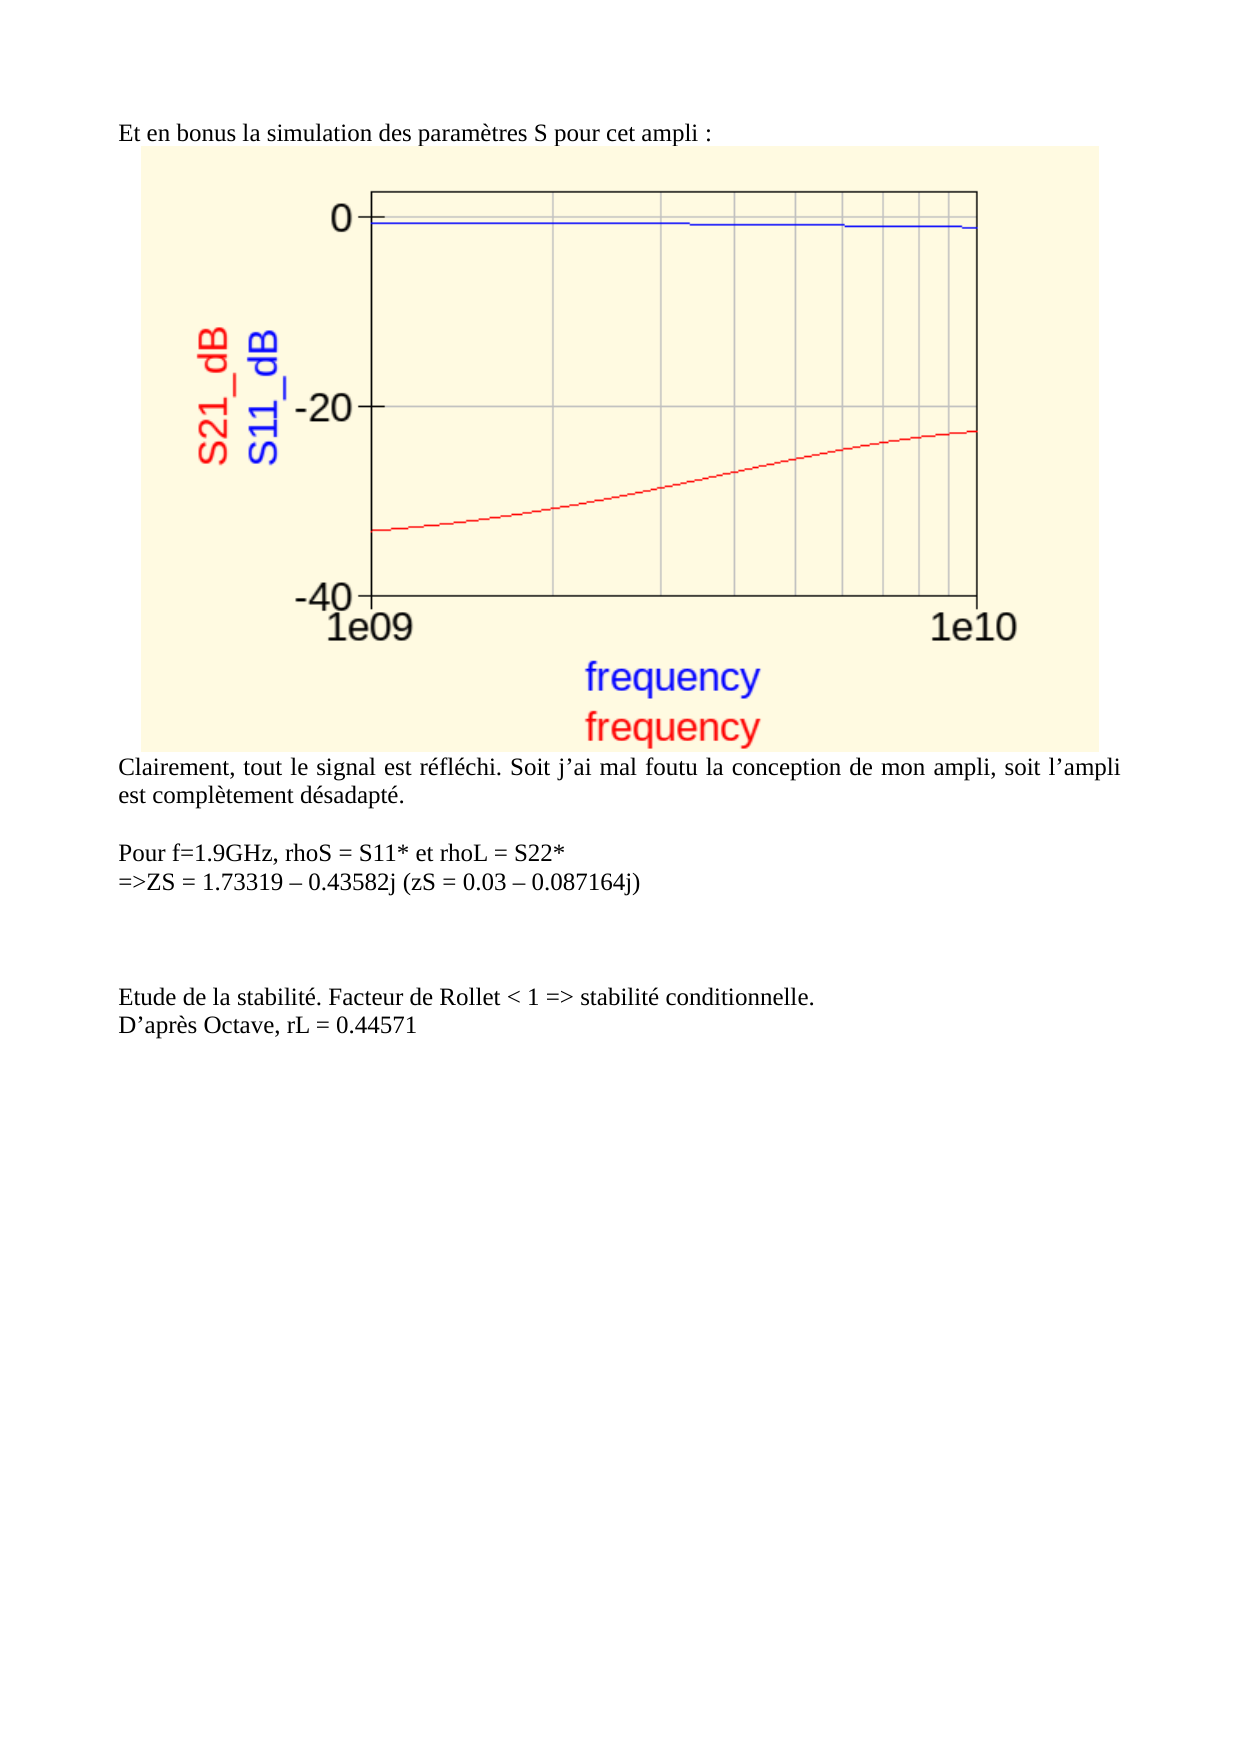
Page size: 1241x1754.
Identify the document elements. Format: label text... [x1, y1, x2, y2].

text Et en bonus la simulation des paramètres S pour cet ampli : [118, 118, 1122, 147]
picture [141, 146, 1099, 752]
text Clairement, tout le signal est réfléchi. Soit j’ai mal foutu la conception de mon ampli, soit l’ampli est complètement désadapté. [118, 147, 1122, 809]
text Pour f=1.9GHz, rhoS = S11* et rhoL = S22* [118, 838, 1122, 867]
text =>ZS = 1.73319 – 0.43582j (zS = 0.03 – 0.087164j) [118, 867, 1122, 895]
text D’après Octave, rL = 0.44571 [118, 1010, 1122, 1039]
text Etude de la stabilité. Facteur de Rollet < 1 => stabilité conditionnelle. [118, 982, 1122, 1010]
